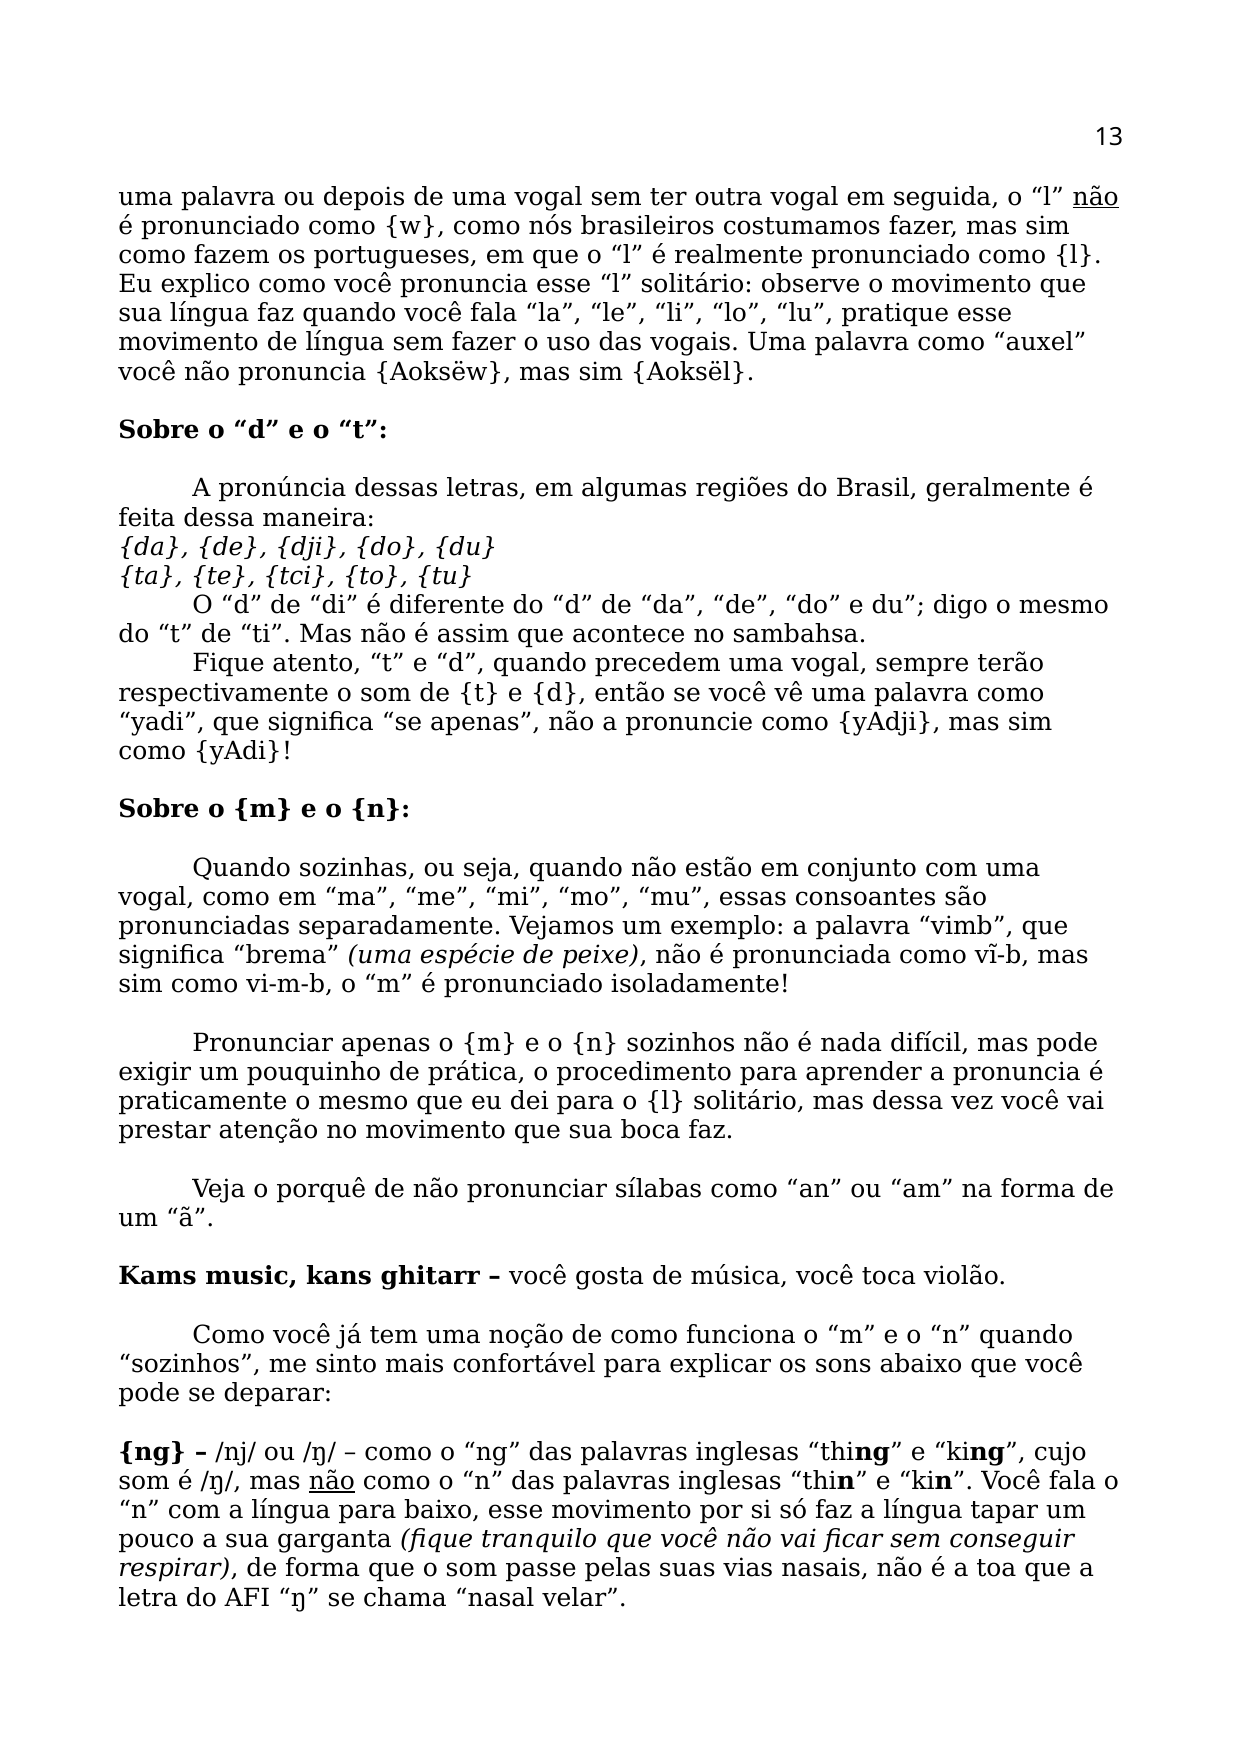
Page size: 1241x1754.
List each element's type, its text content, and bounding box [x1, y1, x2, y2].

text {ta}, {te}, {tci}, {to}, {tu} [118, 561, 1123, 590]
text uma palavra ou depois de uma vogal sem ter outra vogal em seguida, o “l” não é pronunciado como {w}, como nós brasileiros costumamos fazer, mas sim como fazem os portugueses, em que o “l” é realmente pronunciado como {l}. Eu explico como você pronuncia esse “l” solitário: observe o movimento que sua língua faz quando você fala “la”, “le”, “li”, “lo”, “lu”, pratique esse movimento de língua sem fazer o uso das vogais. Uma palavra como “auxel” você não pronuncia {Aoksëw}, mas sim {Aoksël}. [118, 182, 1123, 386]
text Sobre o “d” e o “t”: [118, 415, 1123, 444]
text Pronunciar apenas o {m} e o {n} sozinhos não é nada difícil, mas pode exigir um pouquinho de prática, o procedimento para aprender a pronuncia é praticamente o mesmo que eu dei para o {l} solitário, mas dessa vez você vai prestar atenção no movimento que sua boca faz. [118, 1028, 1123, 1144]
text {ng} – /nj/ ou /ŋ/ – como o “ng” das palavras inglesas “thing” e “king”, cujo som é /ŋ/, mas não como o “n” das palavras inglesas “thin” e “kin”. Você fala o “n” com a língua para baixo, esse movimento por si só faz a língua tapar um pouco a sua garganta (fique tranquilo que você não vai ficar sem conseguir respirar), de forma que o som passe pelas suas vias nasais, não é a toa que a letra do AFI “ŋ” se chama “nasal velar”. [118, 1436, 1123, 1612]
text Veja o porquê de não pronunciar sílabas como “an” ou “am” na forma de um “ã”. [118, 1174, 1123, 1232]
text Kams music, kans ghitarr – você gosta de música, você toca violão. [118, 1261, 1123, 1291]
text O “d” de “di” é diferente do “d” de “da”, “de”, “do” e du”; digo o mesmo do “t” de “ti”. Mas não é assim que acontece no sambahsa. [118, 590, 1123, 648]
text {da}, {de}, {dji}, {do}, {du} [118, 532, 1123, 561]
text Quando sozinhas, ou seja, quando não estão em conjunto com uma vogal, como em “ma”, “me”, “mi”, “mo”, “mu”, essas consoantes são pronunciadas separadamente. Vejamos um exemplo: a palavra “vimb”, que significa “brema” (uma espécie de peixe), não é pronunciada como vĩ-b, mas sim como vi-m-b, o “m” é pronunciado isoladamente! [118, 853, 1123, 999]
text Fique atento, “t” e “d”, quando precedem uma vogal, sempre terão respectivamente o som de {t} e {d}, então se você vê uma palavra como “yadi”, que significa “se apenas”, não a pronuncie como {yAdji}, mas sim como {yAdi}! [118, 648, 1123, 765]
text Como você já tem uma noção de como funciona o “m” e o “n” quando “sozinhos”, me sinto mais confortável para explicar os sons abaixo que você pode se deparar: [118, 1320, 1123, 1407]
text A pronúncia dessas letras, em algumas regiões do Brasil, geralmente é feita dessa maneira: [118, 473, 1123, 532]
text Sobre o {m} e o {n}: [118, 794, 1123, 824]
